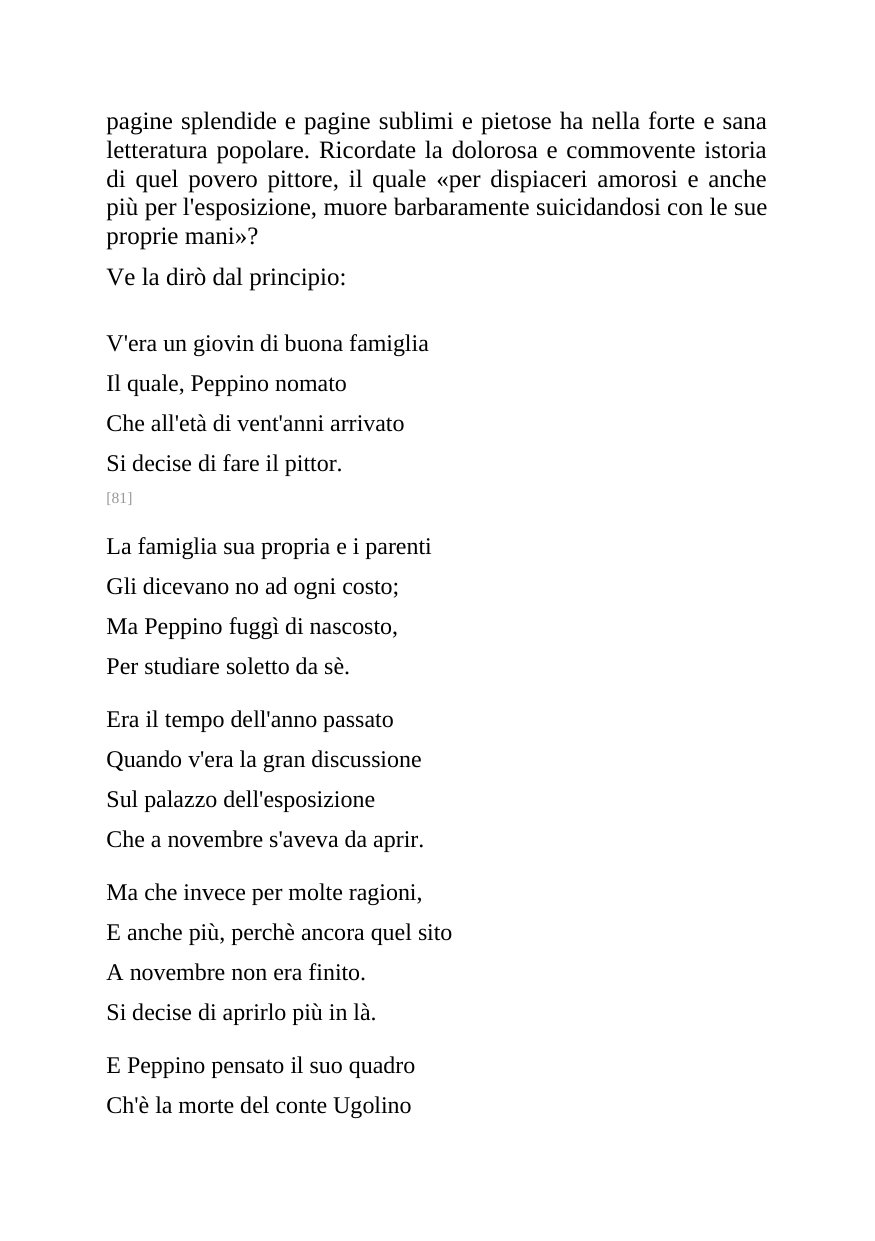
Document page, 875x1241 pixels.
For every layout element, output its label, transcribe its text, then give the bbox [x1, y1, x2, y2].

text La famiglia sua propria e i parenti [106, 532, 768, 560]
text Quando v'era la gran discussione [106, 745, 768, 773]
text Ma Peppino fuggì di nascosto, [106, 612, 768, 640]
text Che all'età di vent'anni arrivato [106, 409, 768, 437]
text Ma che invece per molte ragioni, [106, 878, 768, 906]
text pagine splendide e pagine sublimi e pietose ha nella forte e sana letteratura popolare. Ricordate la dolorosa e commovente istoria di quel povero pittore, il quale «per dispiaceri amorosi e anche più per l'esposizione, muore barbaramente suicidandosi con le sue proprie mani»? [106, 106, 768, 250]
text Gli dicevano no ad ogni costo; [106, 572, 768, 600]
text Si decise di aprirlo più in là. [106, 998, 768, 1026]
text Era il tempo dell'anno passato [106, 705, 768, 733]
text Il quale, Peppino nomato [106, 369, 768, 396]
text Che a novembre s'aveva da aprir. [106, 825, 768, 853]
text Ve la dirò dal principio: [106, 262, 768, 291]
text Ch'è la morte del conte Ugolino [106, 1091, 768, 1118]
text E anche più, perchè ancora quel sito [106, 918, 768, 946]
text V'era un giovin di buona famiglia [106, 329, 768, 356]
text Sul palazzo dell'esposizione [106, 785, 768, 813]
text [81] [132, 489, 768, 507]
text Per studiare soletto da sè. [106, 652, 768, 680]
text Si decise di fare il pittor. [106, 449, 768, 477]
text E Peppino pensato il suo quadro [106, 1051, 768, 1078]
text A novembre non era finito. [106, 958, 768, 986]
